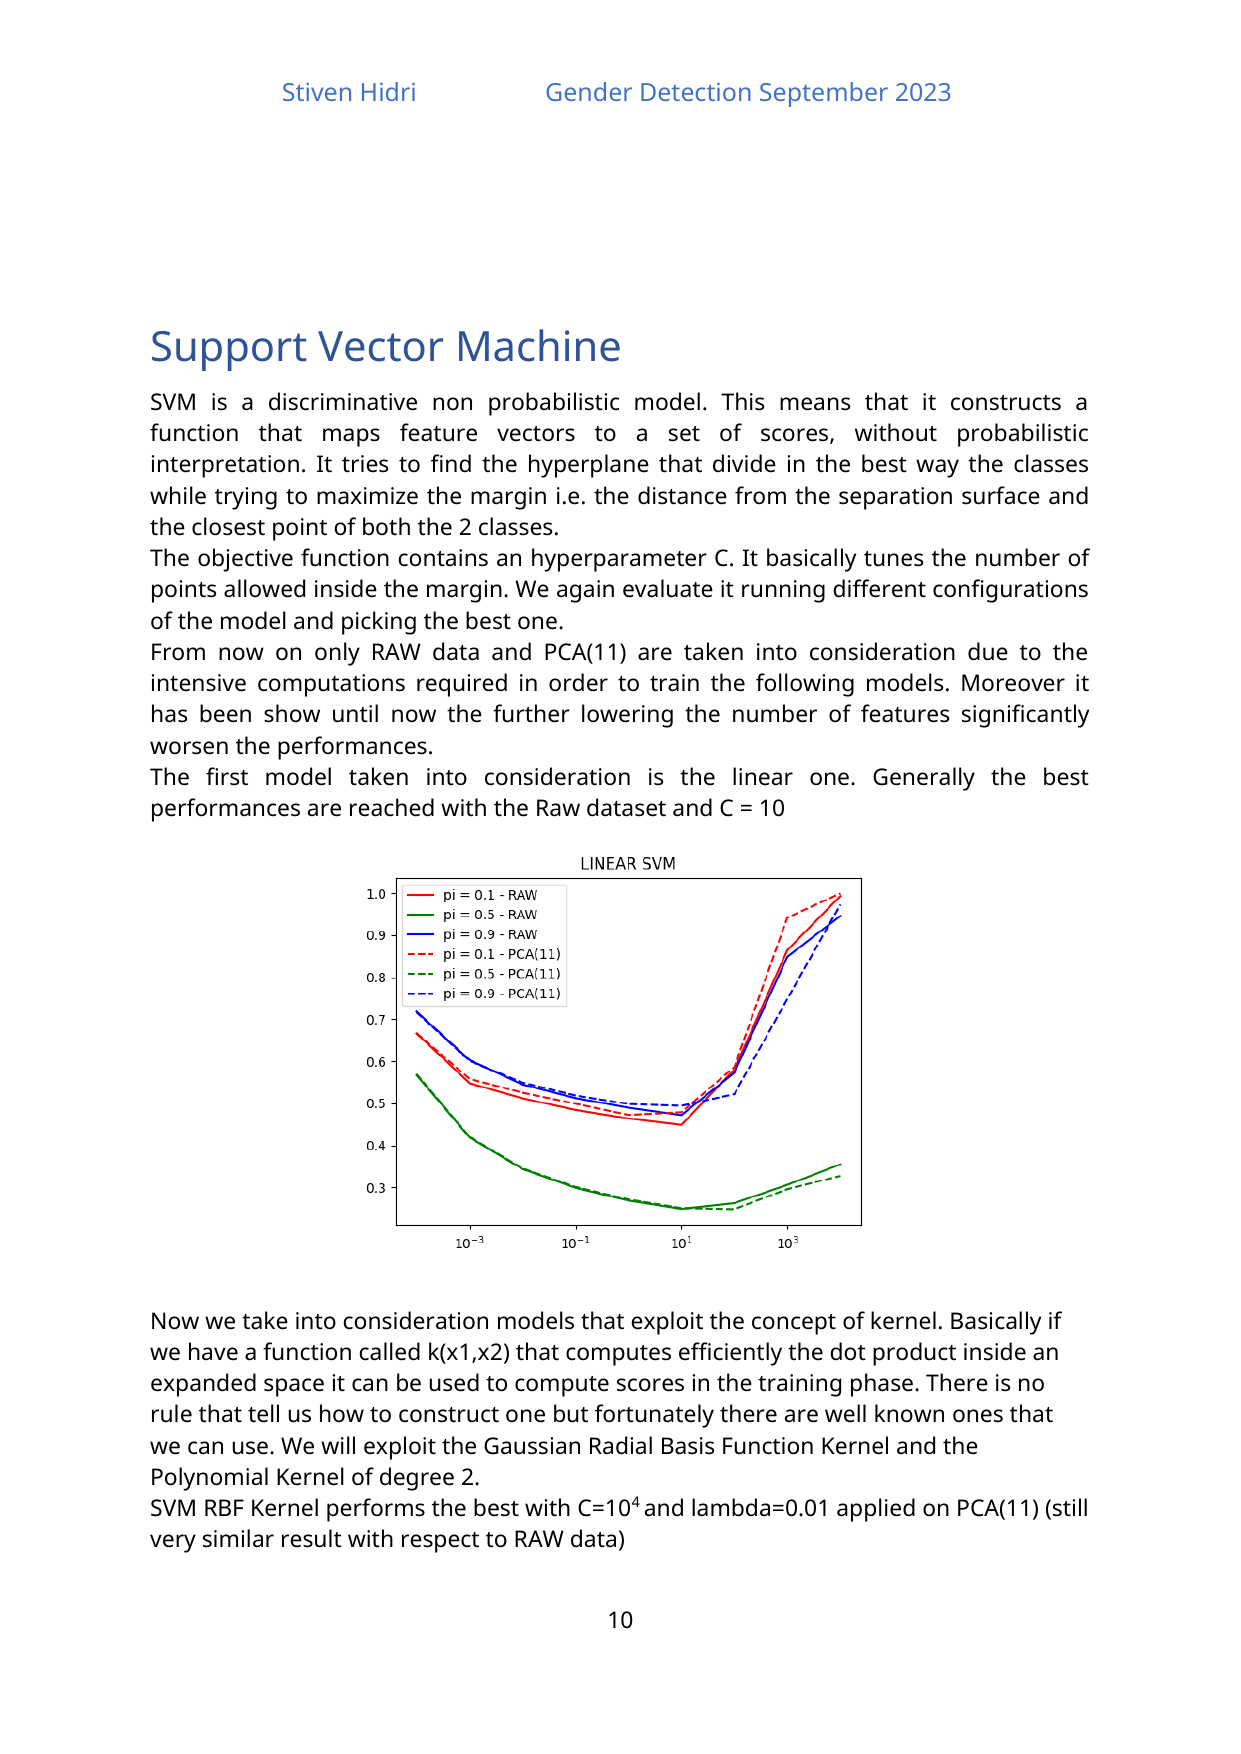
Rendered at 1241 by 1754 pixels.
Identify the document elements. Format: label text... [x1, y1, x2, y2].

text The first model taken into consideration is the linear one. Generally the best performances are reached with the Raw dataset and C = 10 [150, 761, 1090, 823]
text SVM RBF Kernel performs the best with C=104 and lambda=0.01 applied on PCA(11) (still very similar result with respect to RAW data) [150, 1492, 1090, 1555]
text The objective function contains an hyperparameter C. It basically tunes the number of points allowed inside the margin. We again evaluate it running different configurations of the model and picking the best one. [150, 542, 1090, 636]
text From now on only RAW data and PCA(11) are taken into consideration due to the intensive computations required in order to train the following models. Moreover it has been show until now the further lowering the number of features significantly worsen the performances. [150, 636, 1090, 761]
subtitle Support Vector Machine [150, 317, 1090, 373]
text Now we take into consideration models that exploit the concept of kernel. Basically if we have a function called k(x1,x2) that computes efficiently the dot product inside an expanded space it can be used to compute scores in the training phase. There is no rule that tell us how to construct one but fortunately there are well known ones that we can use. We will exploit the Gaussian Radial Basis Function Kernel and the Polynomial Kernel of degree 2. [150, 1305, 1090, 1492]
text SVM is a discriminative non probabilistic model. This means that it constructs a function that maps feature vectors to a set of scores, without probabilistic interpretation. It tries to find the hyperplane that divide in the best way the classes while trying to maximize the margin i.e. the distance from the separation surface and the closest point of both the 2 classes. [150, 386, 1090, 542]
